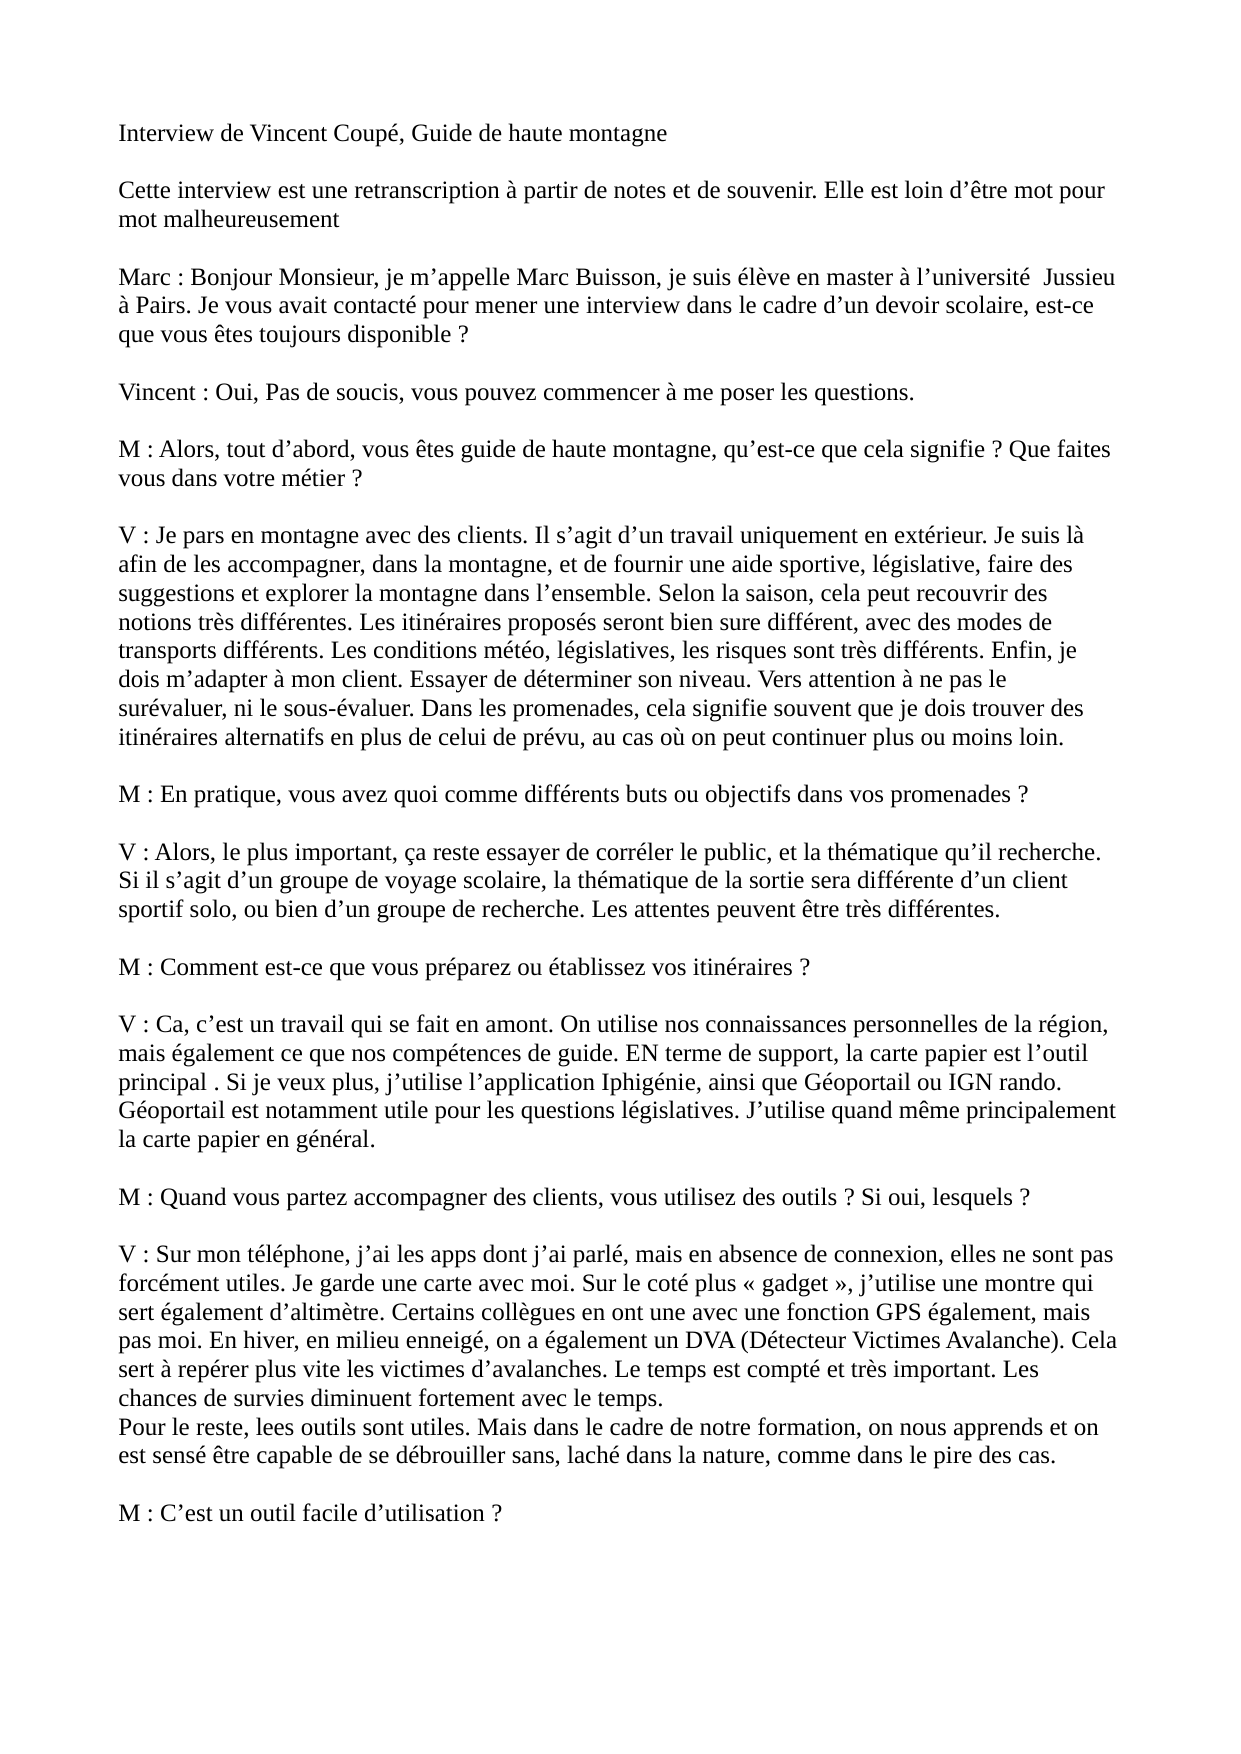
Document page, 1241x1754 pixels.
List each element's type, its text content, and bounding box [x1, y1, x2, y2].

text V : Alors, le plus important, ça reste essayer de corréler le public, et la thématique qu’il recherche. Si il s’agit d’un groupe de voyage scolaire, la thématique de la sortie sera différente d’un client sportif solo, ou bien d’un groupe de recherche. Les attentes peuvent être très différentes. [118, 837, 1122, 923]
text Interview de Vincent Coupé, Guide de haute montagne [118, 118, 1122, 147]
text M : Quand vous partez accompagner des clients, vous utilisez des outils ? Si oui, lesquels ? [118, 1182, 1122, 1211]
text M : Alors, tout d’abord, vous êtes guide de haute montagne, qu’est-ce que cela signifie ? Que faites vous dans votre métier ? [118, 434, 1122, 521]
text V : Je pars en montagne avec des clients. Il s’agit d’un travail uniquement en extérieur. Je suis là afin de les accompagner, dans la montagne, et de fournir une aide sportive, législative, faire des suggestions et explorer la montagne dans l’ensemble. Selon la saison, cela peut recouvrir des notions très différentes. Les itinéraires proposés seront bien sure différent, avec des modes de transports différents. Les conditions météo, législatives, les risques sont très différents. Enfin, je dois m’adapter à mon client. Essayer de déterminer son niveau. Vers attention à ne pas le surévaluer, ni le sous-évaluer. Dans les promenades, cela signifie souvent que je dois trouver des itinéraires alternatifs en plus de celui de prévu, au cas où on peut continuer plus ou moins loin. [118, 521, 1122, 751]
text M : En pratique, vous avez quoi comme différents buts ou objectifs dans vos promenades ? [118, 779, 1122, 808]
text Cette interview est une retranscription à partir de notes et de souvenir. Elle est loin d’être mot pour mot malheureusement [118, 176, 1122, 233]
text V : Sur mon téléphone, j’ai les apps dont j’ai parlé, mais en absence de connexion, elles ne sont pas forcément utiles. Je garde une carte avec moi. Sur le coté plus « gadget », j’utilise une montre qui sert également d’altimètre. Certains collègues en ont une avec une fonction GPS également, mais pas moi. En hiver, en milieu enneigé, on a également un DVA (Détecteur Victimes Avalanche). Cela sert à repérer plus vite les victimes d’avalanches. Le temps est compté et très important. Les chances de survies diminuent fortement avec le temps. Pour le reste, lees outils sont utiles. Mais dans le cadre de notre formation, on nous apprends et on est sensé être capable de se débrouiller sans, laché dans la nature, comme dans le pire des cas. [118, 1239, 1122, 1469]
text M : C’est un outil facile d’utilisation ? [118, 1498, 1122, 1527]
text Marc : Bonjour Monsieur, je m’appelle Marc Buisson, je suis élève en master à l’université Jussieu à Pairs. Je vous avait contacté pour mener une interview dans le cadre d’un devoir scolaire, est-ce que vous êtes toujours disponible ? Vincent : Oui, Pas de soucis, vous pouvez commencer à me poser les questions. [118, 262, 1122, 406]
text V : Ca, c’est un travail qui se fait en amont. On utilise nos connaissances personnelles de la région, mais également ce que nos compétences de guide. EN terme de support, la carte papier est l’outil principal . Si je veux plus, j’utilise l’application Iphigénie, ainsi que Géoportail ou IGN rando. Géoportail est notamment utile pour les questions législatives. J’utilise quand même principalement la carte papier en général. [118, 1009, 1122, 1153]
text M : Comment est-ce que vous préparez ou établissez vos itinéraires ? [118, 952, 1122, 981]
